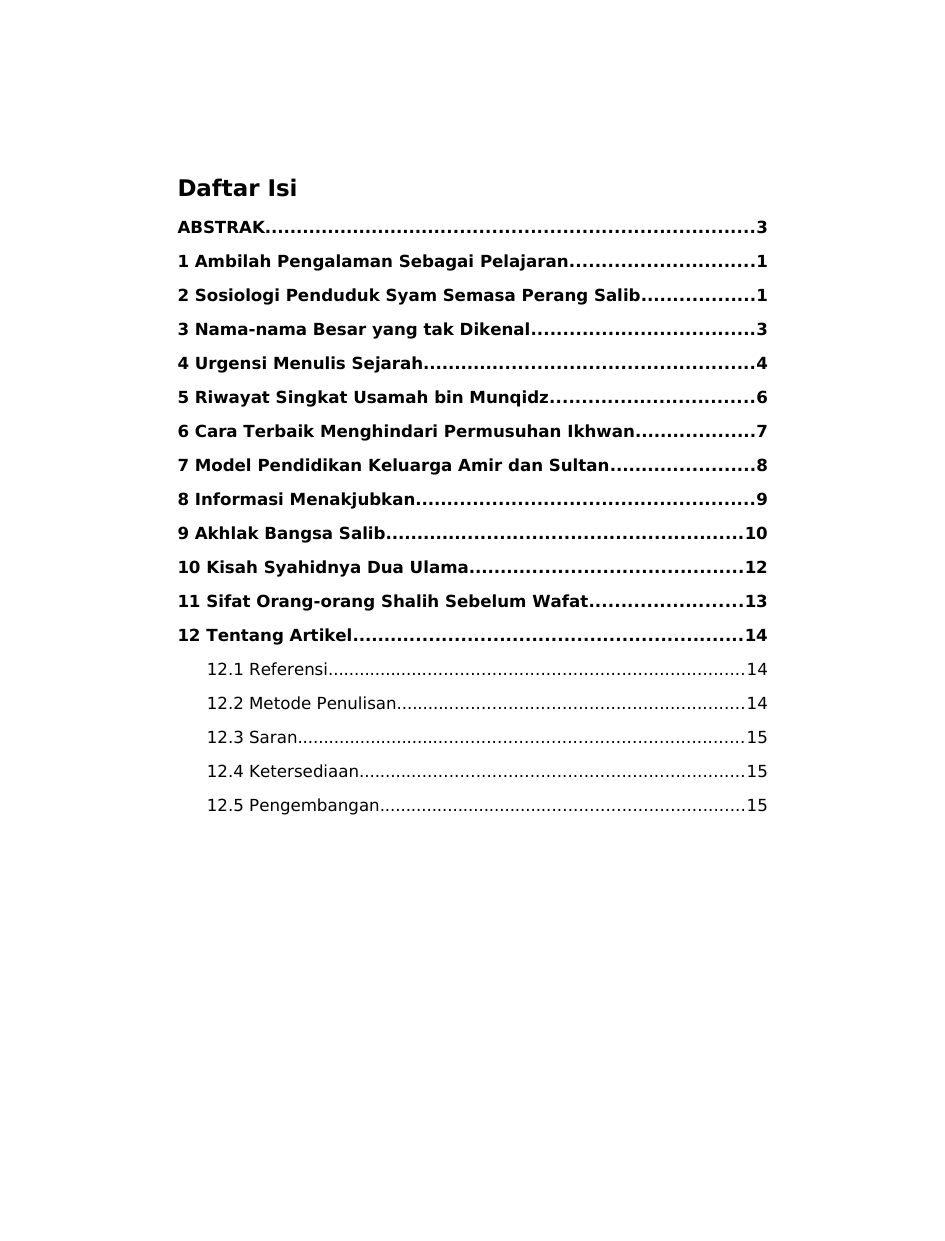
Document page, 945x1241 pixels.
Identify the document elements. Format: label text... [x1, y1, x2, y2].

text 11 Sifat Orang-orang Shalih Sebelum Wafat 13 [177, 592, 768, 611]
subtitle Daftar Isi [177, 175, 768, 202]
text 3 Nama-nama Besar yang tak Dikenal 3 [177, 320, 768, 339]
text 6 Cara Terbaik Menghindari Permusuhan Ikhwan 7 [177, 422, 768, 441]
text 2 Sosiologi Penduduk Syam Semasa Perang Salib 1 [177, 286, 768, 305]
text 9 Akhlak Bangsa Salib 10 [177, 524, 768, 543]
text 5 Riwayat Singkat Usamah bin Munqidz 6 [177, 388, 768, 407]
text 4 Urgensi Menulis Sejarah 4 [177, 354, 768, 373]
text 12.1 Referensi 14 [207, 659, 768, 679]
text 1 Ambilah Pengalaman Sebagai Pelajaran 1 [177, 252, 768, 271]
text 8 Informasi Menakjubkan 9 [177, 490, 768, 509]
text 12.2 Metode Penulisan 14 [207, 693, 768, 713]
text 7 Model Pendidikan Keluarga Amir dan Sultan 8 [177, 456, 768, 475]
text 10 Kisah Syahidnya Dua Ulama 12 [177, 558, 768, 577]
text 12.3 Saran 15 [207, 727, 768, 747]
text 12 Tentang Artikel 14 [177, 626, 768, 645]
text ABSTRAK 3 [177, 218, 768, 237]
text 12.5 Pengembangan 15 [207, 795, 768, 815]
text 12.4 Ketersediaan 15 [207, 761, 768, 781]
